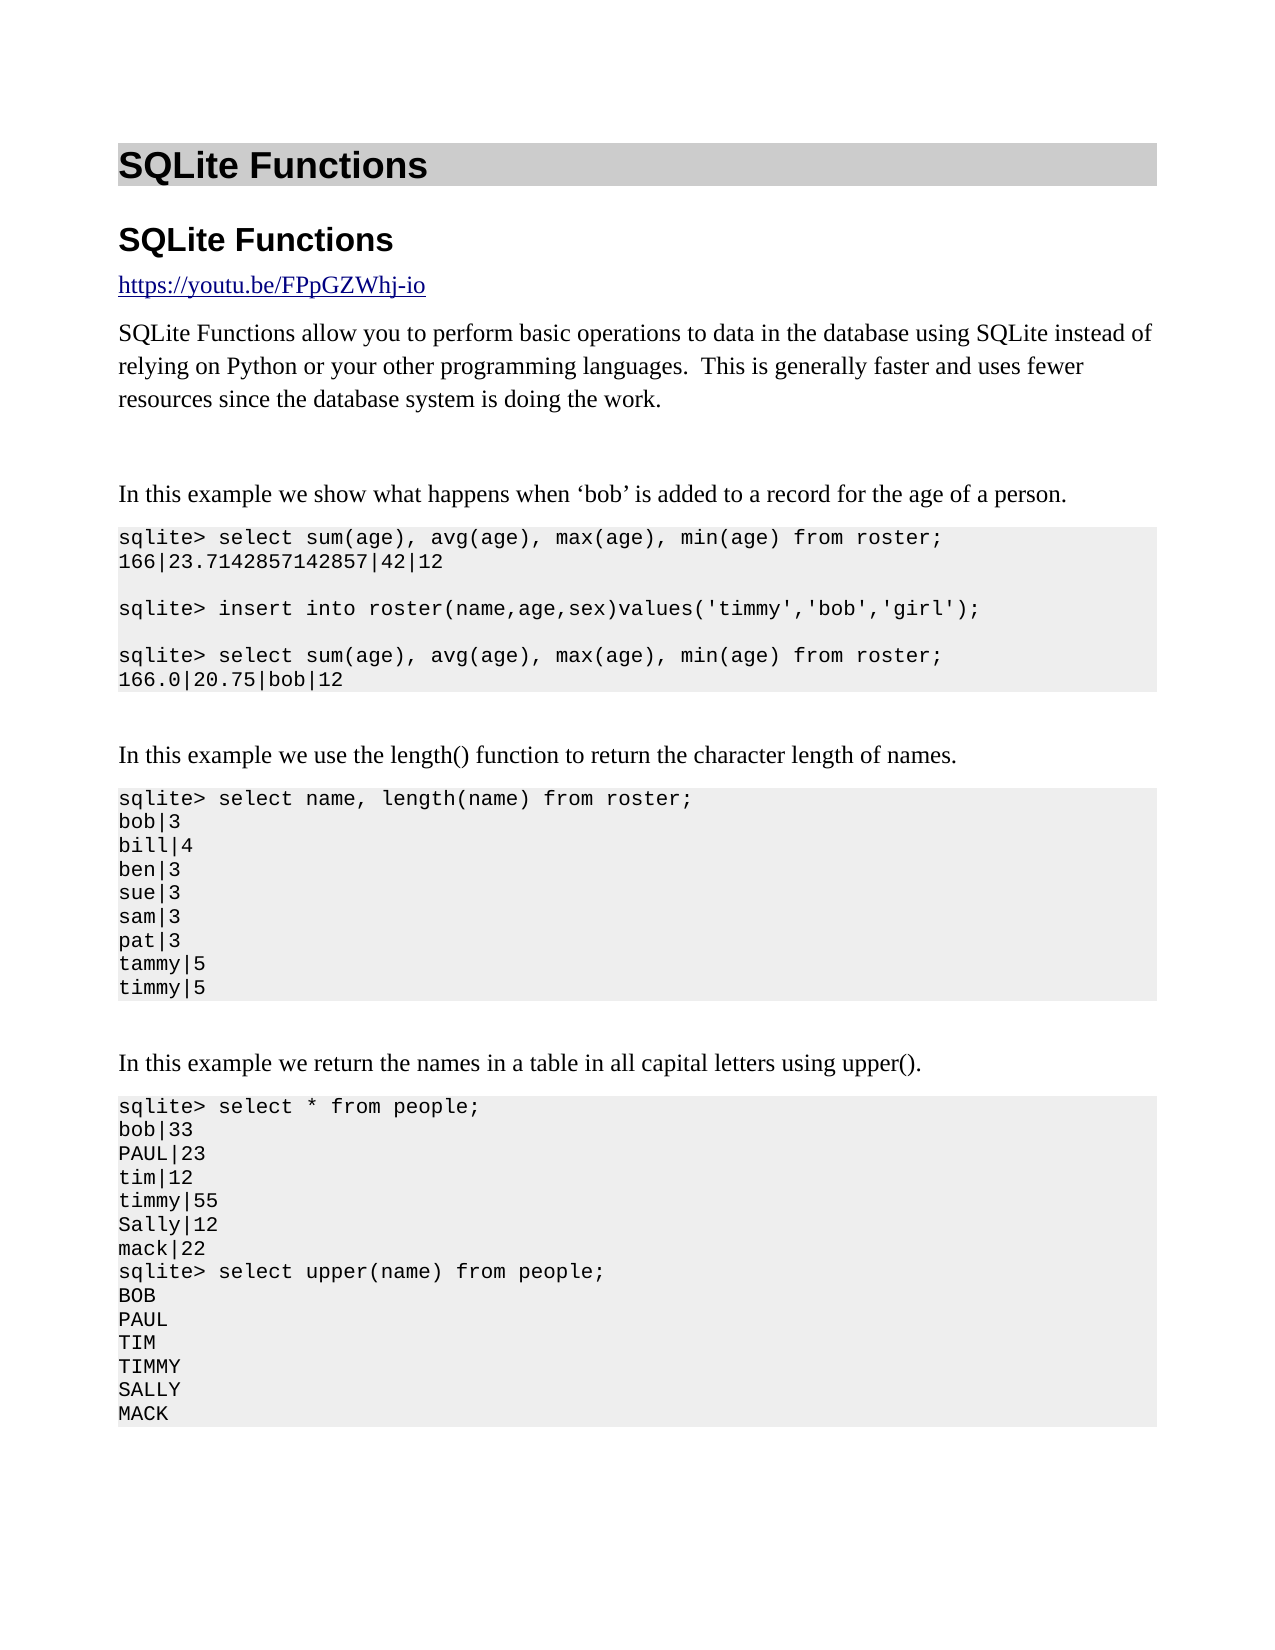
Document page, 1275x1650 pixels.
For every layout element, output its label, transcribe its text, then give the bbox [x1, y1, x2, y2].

text pat|3 [118, 929, 1157, 953]
text timmy|55 [118, 1190, 1157, 1214]
text bob|33 [118, 1119, 1157, 1143]
text SALLY [118, 1379, 1157, 1403]
subtitle SQLite Functions [118, 219, 1157, 258]
text sqlite> select sum(age), avg(age), max(age), min(age) from roster; [118, 645, 1157, 669]
text tammy|5 [118, 953, 1157, 977]
text sqlite> select sum(age), avg(age), max(age), min(age) from roster; [118, 527, 1157, 551]
subtitle SQLite Functions [118, 143, 1157, 186]
text tim|12 [118, 1167, 1157, 1190]
text BOB [118, 1285, 1157, 1308]
text bill|4 [118, 835, 1157, 859]
text mack|22 [118, 1238, 1157, 1261]
text In this example we return the names in a table in all capital letters using upper(). [118, 1048, 1157, 1077]
text ben|3 [118, 859, 1157, 882]
text TIMMY [118, 1356, 1157, 1379]
text In this example we use the length() function to return the character length of names. [118, 740, 1157, 769]
text In this example we show what happens when ‘bob’ is added to a record for the age of a person. [118, 479, 1157, 508]
text 166|23.7142857142857|42|12 [118, 551, 1157, 574]
text TIM [118, 1332, 1157, 1356]
text timmy|5 [118, 977, 1157, 1001]
text PAUL [118, 1308, 1157, 1332]
text sqlite> select name, length(name) from roster; [118, 788, 1157, 811]
text sqlite> select * from people; [118, 1096, 1157, 1119]
text sam|3 [118, 906, 1157, 929]
text https://youtu.be/FPpGZWhj-io [118, 271, 1157, 299]
text sqlite> select upper(name) from people; [118, 1261, 1157, 1285]
text MACK [118, 1403, 1157, 1427]
text SQLite Functions allow you to perform basic operations to data in the database using SQLite instead of relying on Python or your other programming languages. This is generally faster and uses fewer resources since the database system is doing the work. [118, 318, 1157, 413]
text bob|3 [118, 811, 1157, 835]
text sqlite> insert into roster(name,age,sex)values('timmy','bob','girl'); [118, 598, 1157, 622]
text Sally|12 [118, 1214, 1157, 1238]
text sue|3 [118, 882, 1157, 906]
text 166.0|20.75|bob|12 [118, 669, 1157, 692]
text PAUL|23 [118, 1143, 1157, 1167]
